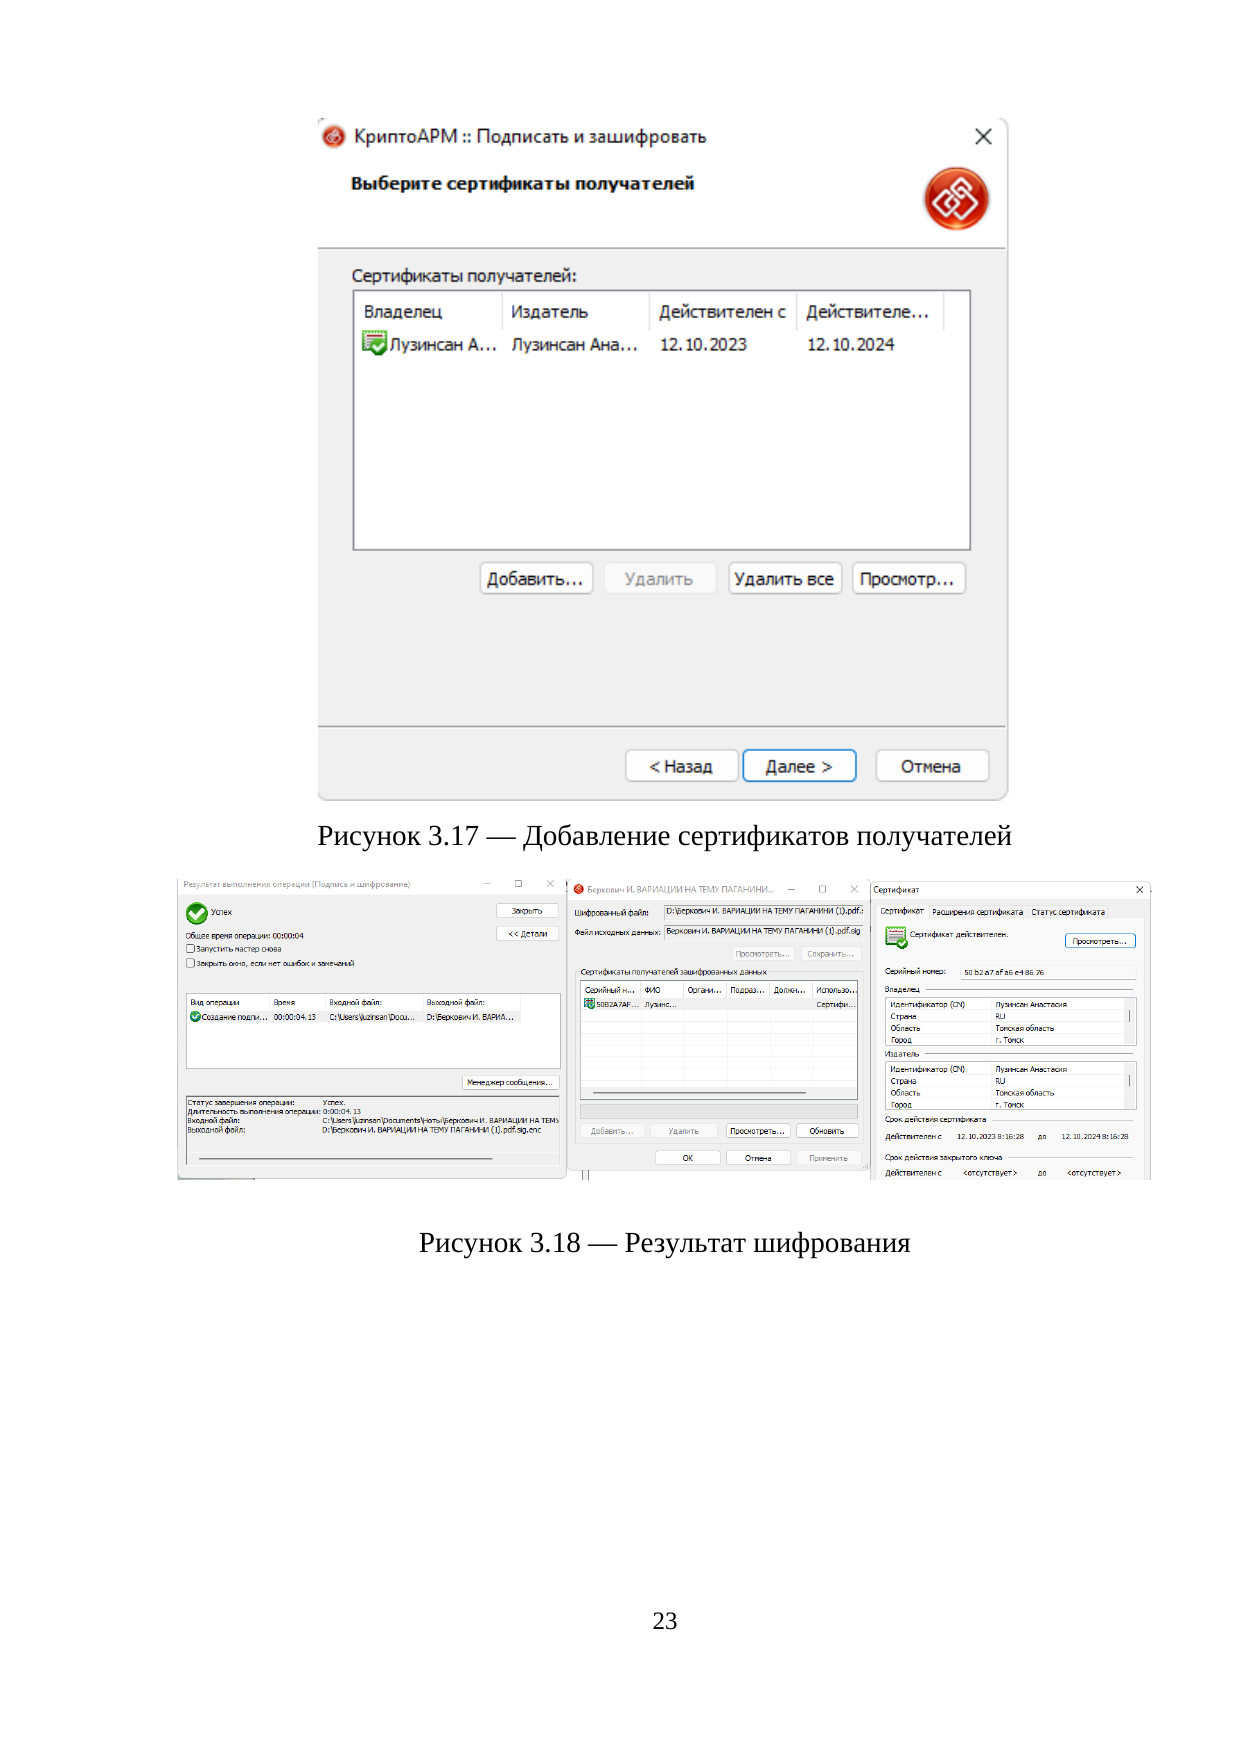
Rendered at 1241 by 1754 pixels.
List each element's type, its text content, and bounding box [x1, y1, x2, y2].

title Рисунок 3.17 — Добавление сертификатов получателей [177, 118, 1152, 851]
picture [177, 879, 1152, 1180]
picture [317, 118, 1012, 801]
title Рисунок 3.18 — Результат шифрования [177, 1180, 1152, 1258]
